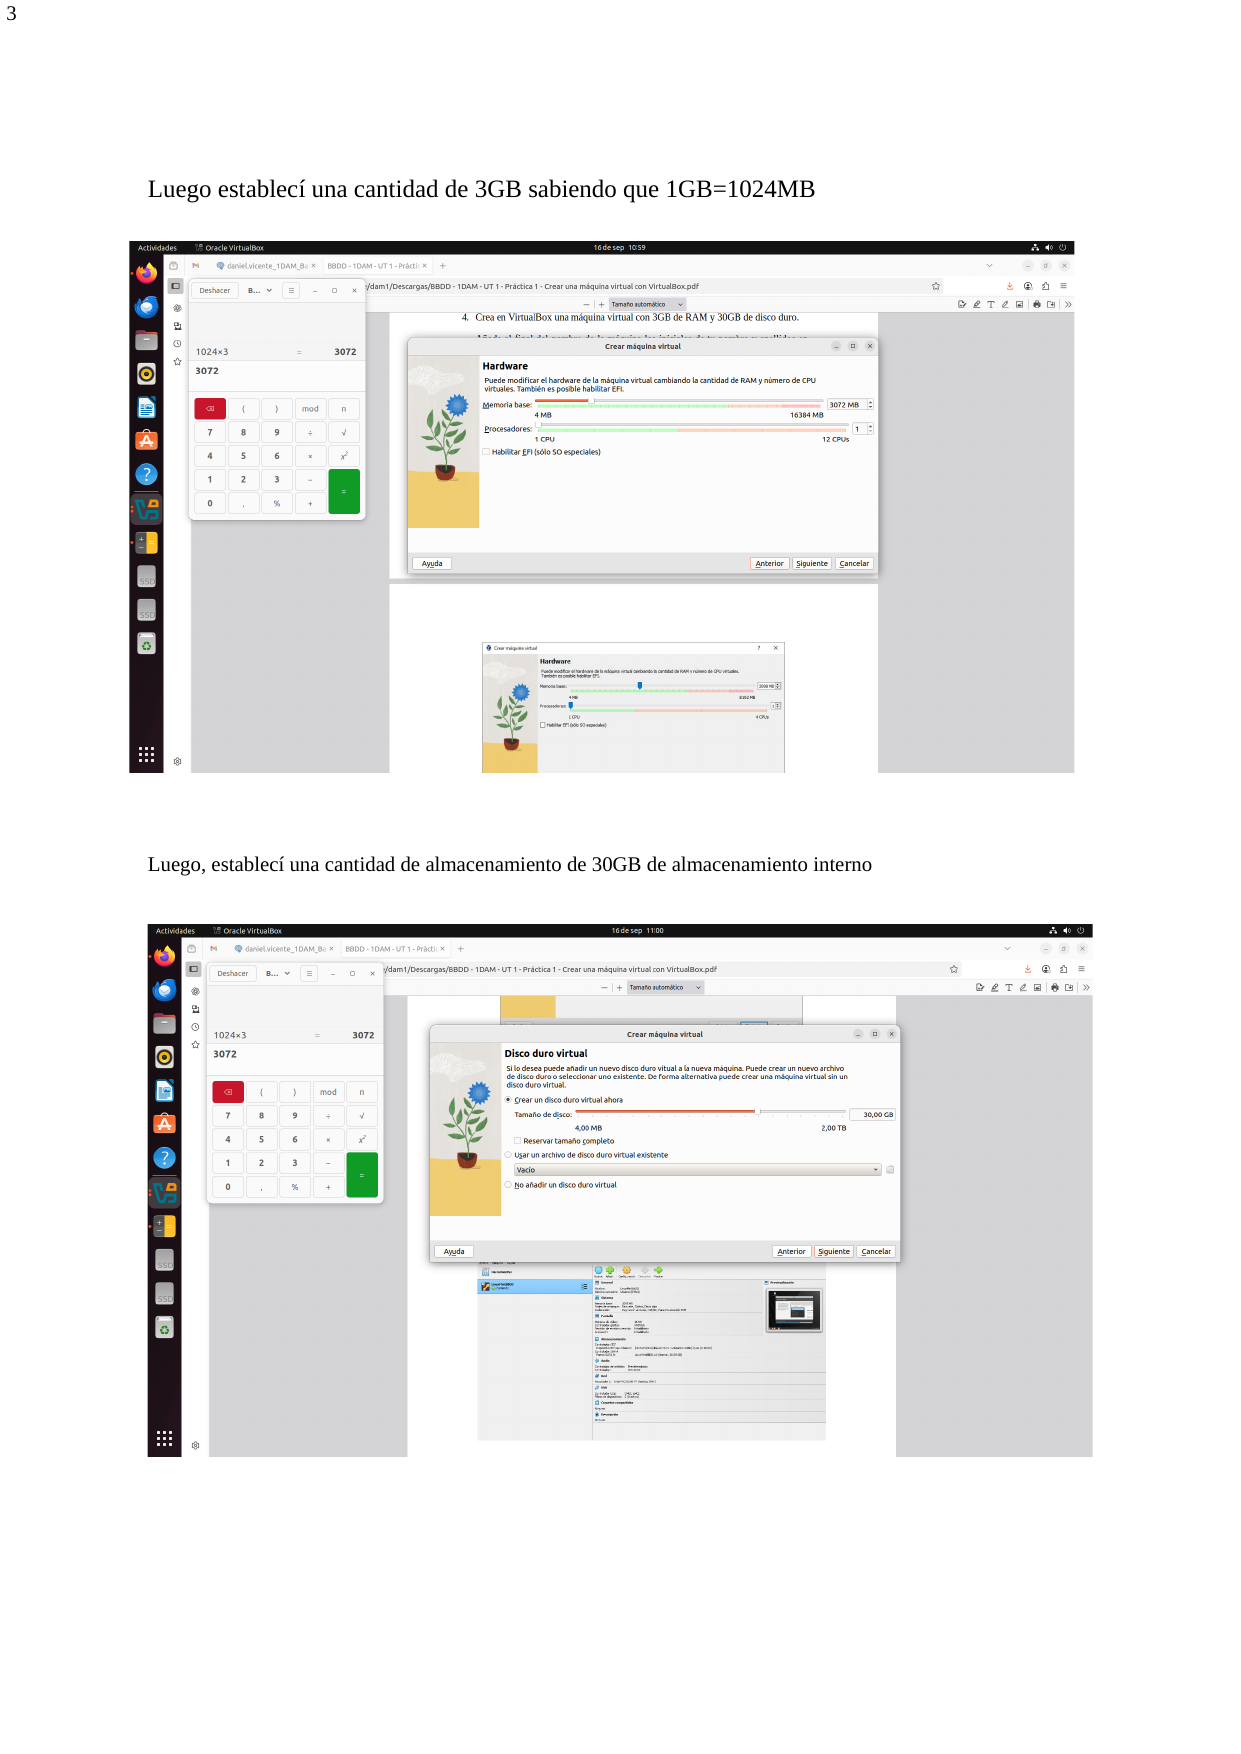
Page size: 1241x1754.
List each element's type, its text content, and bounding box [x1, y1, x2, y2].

picture [129, 241, 1075, 773]
picture [147, 924, 1093, 1457]
text Luego, establecí una cantidad de almacenamiento de 30GB de almacenamiento interno [148, 852, 1093, 876]
text Luego establecí una cantidad de 3GB sabiendo que 1GB=1024MB [148, 174, 1093, 203]
